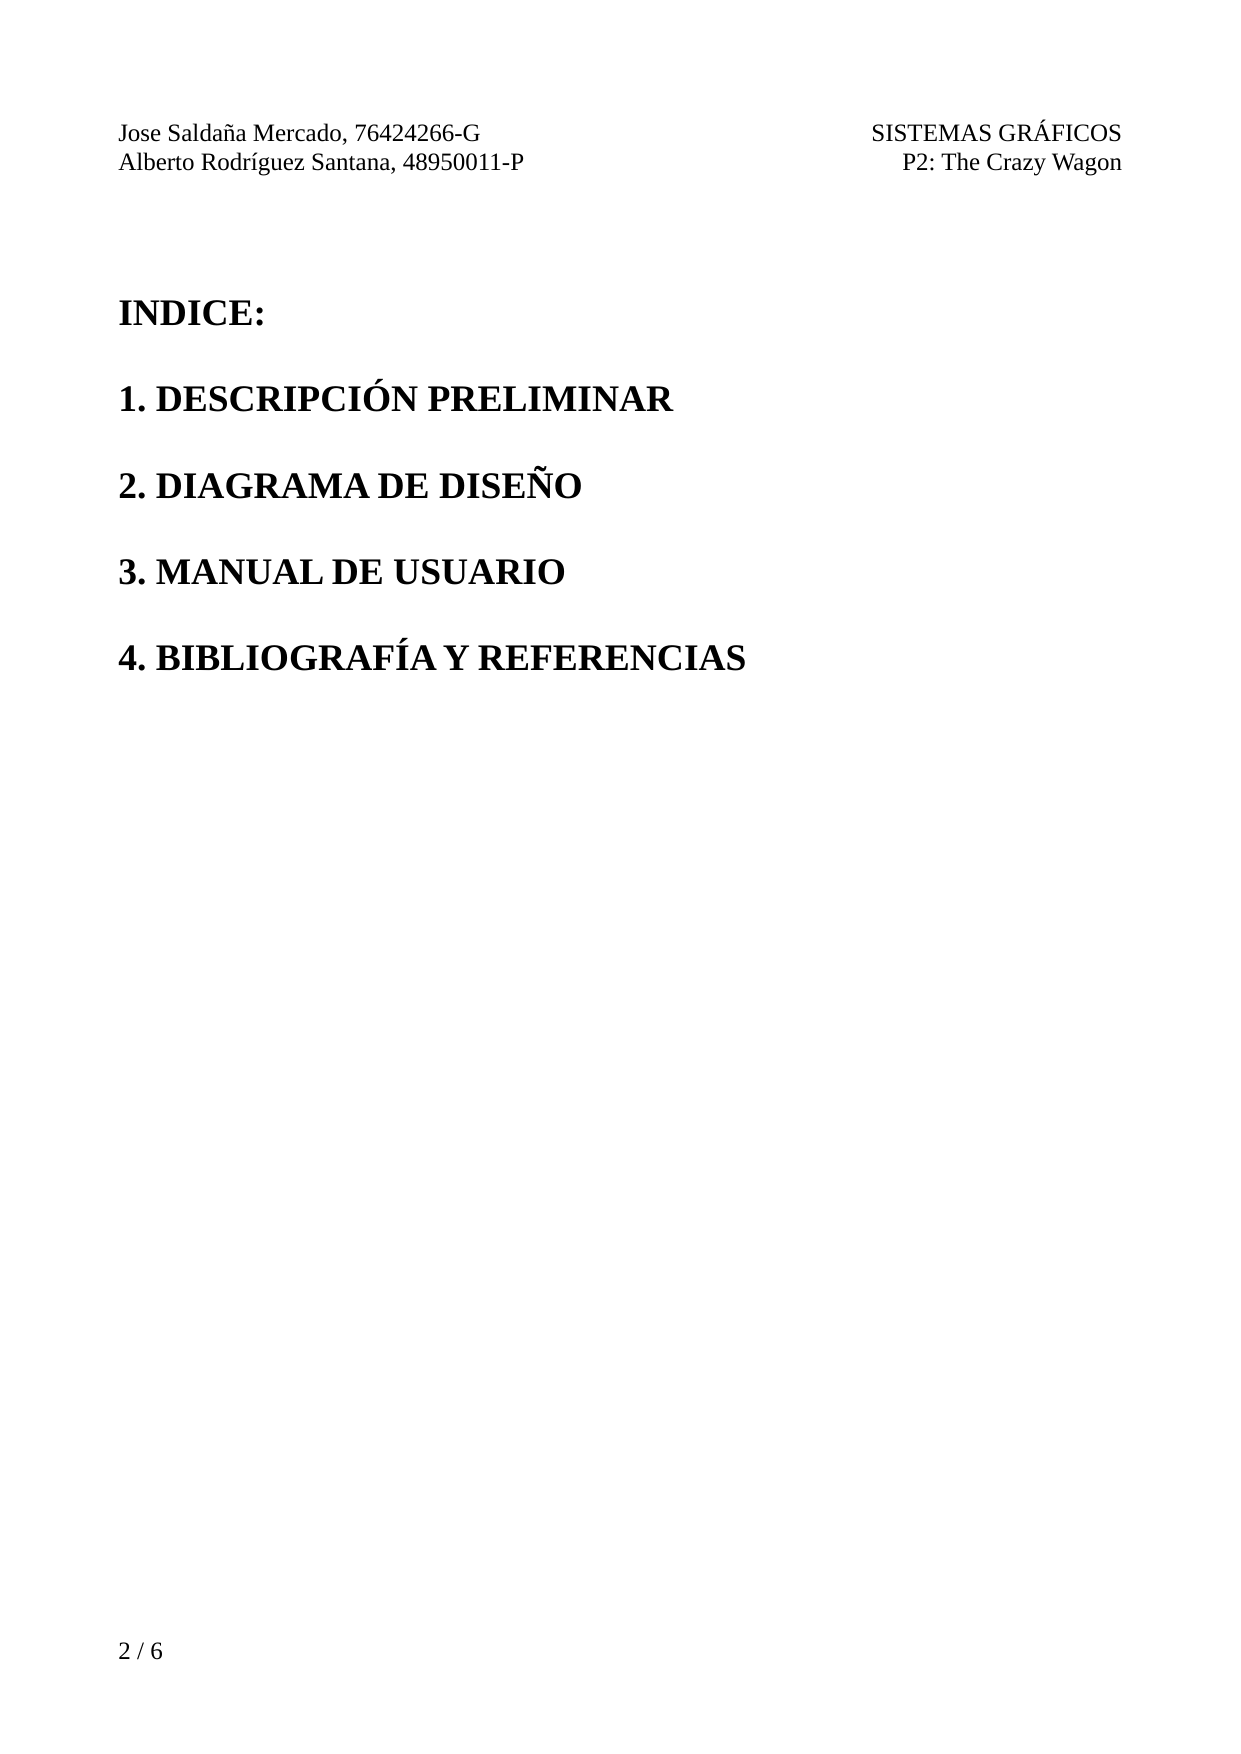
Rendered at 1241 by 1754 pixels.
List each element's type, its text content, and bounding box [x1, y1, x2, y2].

text 2. DIAGRAMA DE DISEÑO [118, 463, 1122, 506]
text 3. MANUAL DE USUARIO [118, 549, 1122, 592]
text 1. DESCRIPCIÓN PRELIMINAR [118, 377, 1122, 420]
text INDICE: [118, 291, 1122, 334]
text 4. BIBLIOGRAFÍA Y REFERENCIAS [118, 636, 1122, 679]
